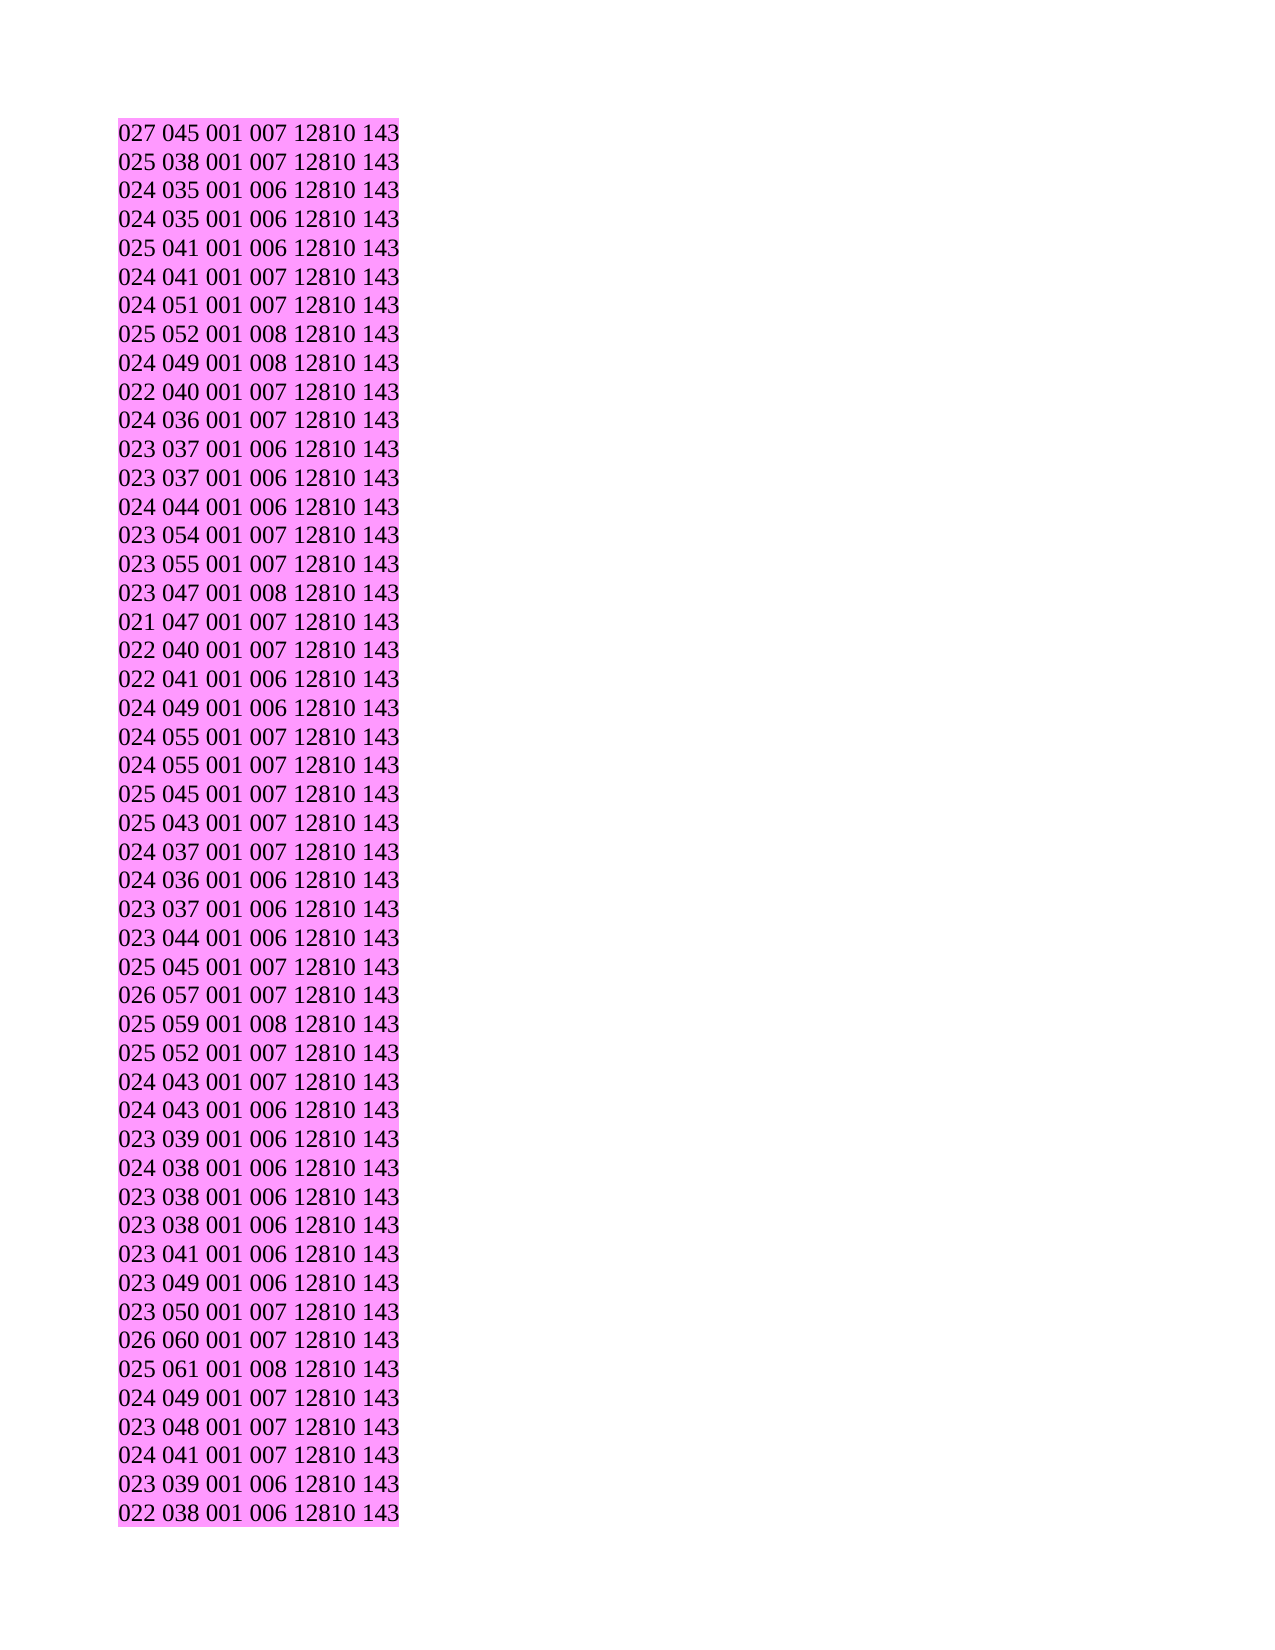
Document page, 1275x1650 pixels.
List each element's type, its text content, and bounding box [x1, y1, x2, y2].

text 025 045 001 007 12810 143 [118, 952, 1157, 981]
text 023 054 001 007 12810 143 [118, 521, 1157, 549]
text 024 055 001 007 12810 143 [118, 751, 1157, 779]
text 024 043 001 007 12810 143 [118, 1067, 1157, 1096]
text 024 049 001 006 12810 143 [118, 693, 1157, 722]
text 024 036 001 007 12810 143 [118, 406, 1157, 434]
text 025 061 001 008 12810 143 [118, 1354, 1157, 1383]
text 023 049 001 006 12810 143 [118, 1268, 1157, 1297]
text 021 047 001 007 12810 143 [118, 607, 1157, 636]
text 023 037 001 006 12810 143 [118, 434, 1157, 463]
text 024 041 001 007 12810 143 [118, 1441, 1157, 1469]
text 023 047 001 008 12810 143 [118, 578, 1157, 607]
text 023 038 001 006 12810 143 [118, 1211, 1157, 1239]
text 025 052 001 007 12810 143 [118, 1038, 1157, 1067]
text 023 038 001 006 12810 143 [118, 1182, 1157, 1211]
text 023 037 001 006 12810 143 [118, 463, 1157, 492]
text 024 043 001 006 12810 143 [118, 1096, 1157, 1124]
text 027 045 001 007 12810 143 [118, 118, 1157, 147]
text 023 048 001 007 12810 143 [118, 1412, 1157, 1441]
text 025 059 001 008 12810 143 [118, 1009, 1157, 1038]
text 022 040 001 007 12810 143 [118, 377, 1157, 406]
text 024 035 001 006 12810 143 [118, 176, 1157, 204]
text 024 041 001 007 12810 143 [118, 262, 1157, 291]
text 024 049 001 008 12810 143 [118, 348, 1157, 377]
text 022 040 001 007 12810 143 [118, 636, 1157, 664]
text 024 038 001 006 12810 143 [118, 1153, 1157, 1182]
text 023 041 001 006 12810 143 [118, 1239, 1157, 1268]
text 023 050 001 007 12810 143 [118, 1297, 1157, 1326]
text 024 036 001 006 12810 143 [118, 866, 1157, 894]
text 023 039 001 006 12810 143 [118, 1469, 1157, 1498]
text 025 041 001 006 12810 143 [118, 233, 1157, 262]
text 024 037 001 007 12810 143 [118, 837, 1157, 866]
text 024 044 001 006 12810 143 [118, 492, 1157, 521]
text 022 041 001 006 12810 143 [118, 664, 1157, 693]
text 026 060 001 007 12810 143 [118, 1326, 1157, 1354]
text 023 039 001 006 12810 143 [118, 1124, 1157, 1153]
text 024 055 001 007 12810 143 [118, 722, 1157, 751]
text 025 043 001 007 12810 143 [118, 808, 1157, 837]
text 025 052 001 008 12810 143 [118, 319, 1157, 348]
text 024 049 001 007 12810 143 [118, 1383, 1157, 1412]
text 024 051 001 007 12810 143 [118, 291, 1157, 319]
text 026 057 001 007 12810 143 [118, 981, 1157, 1009]
text 024 035 001 006 12810 143 [118, 204, 1157, 233]
text 023 044 001 006 12810 143 [118, 923, 1157, 952]
text 023 037 001 006 12810 143 [118, 894, 1157, 923]
text 023 055 001 007 12810 143 [118, 549, 1157, 578]
text 025 038 001 007 12810 143 [118, 147, 1157, 176]
text 025 045 001 007 12810 143 [118, 779, 1157, 808]
text 022 038 001 006 12810 143 [118, 1498, 1157, 1527]
